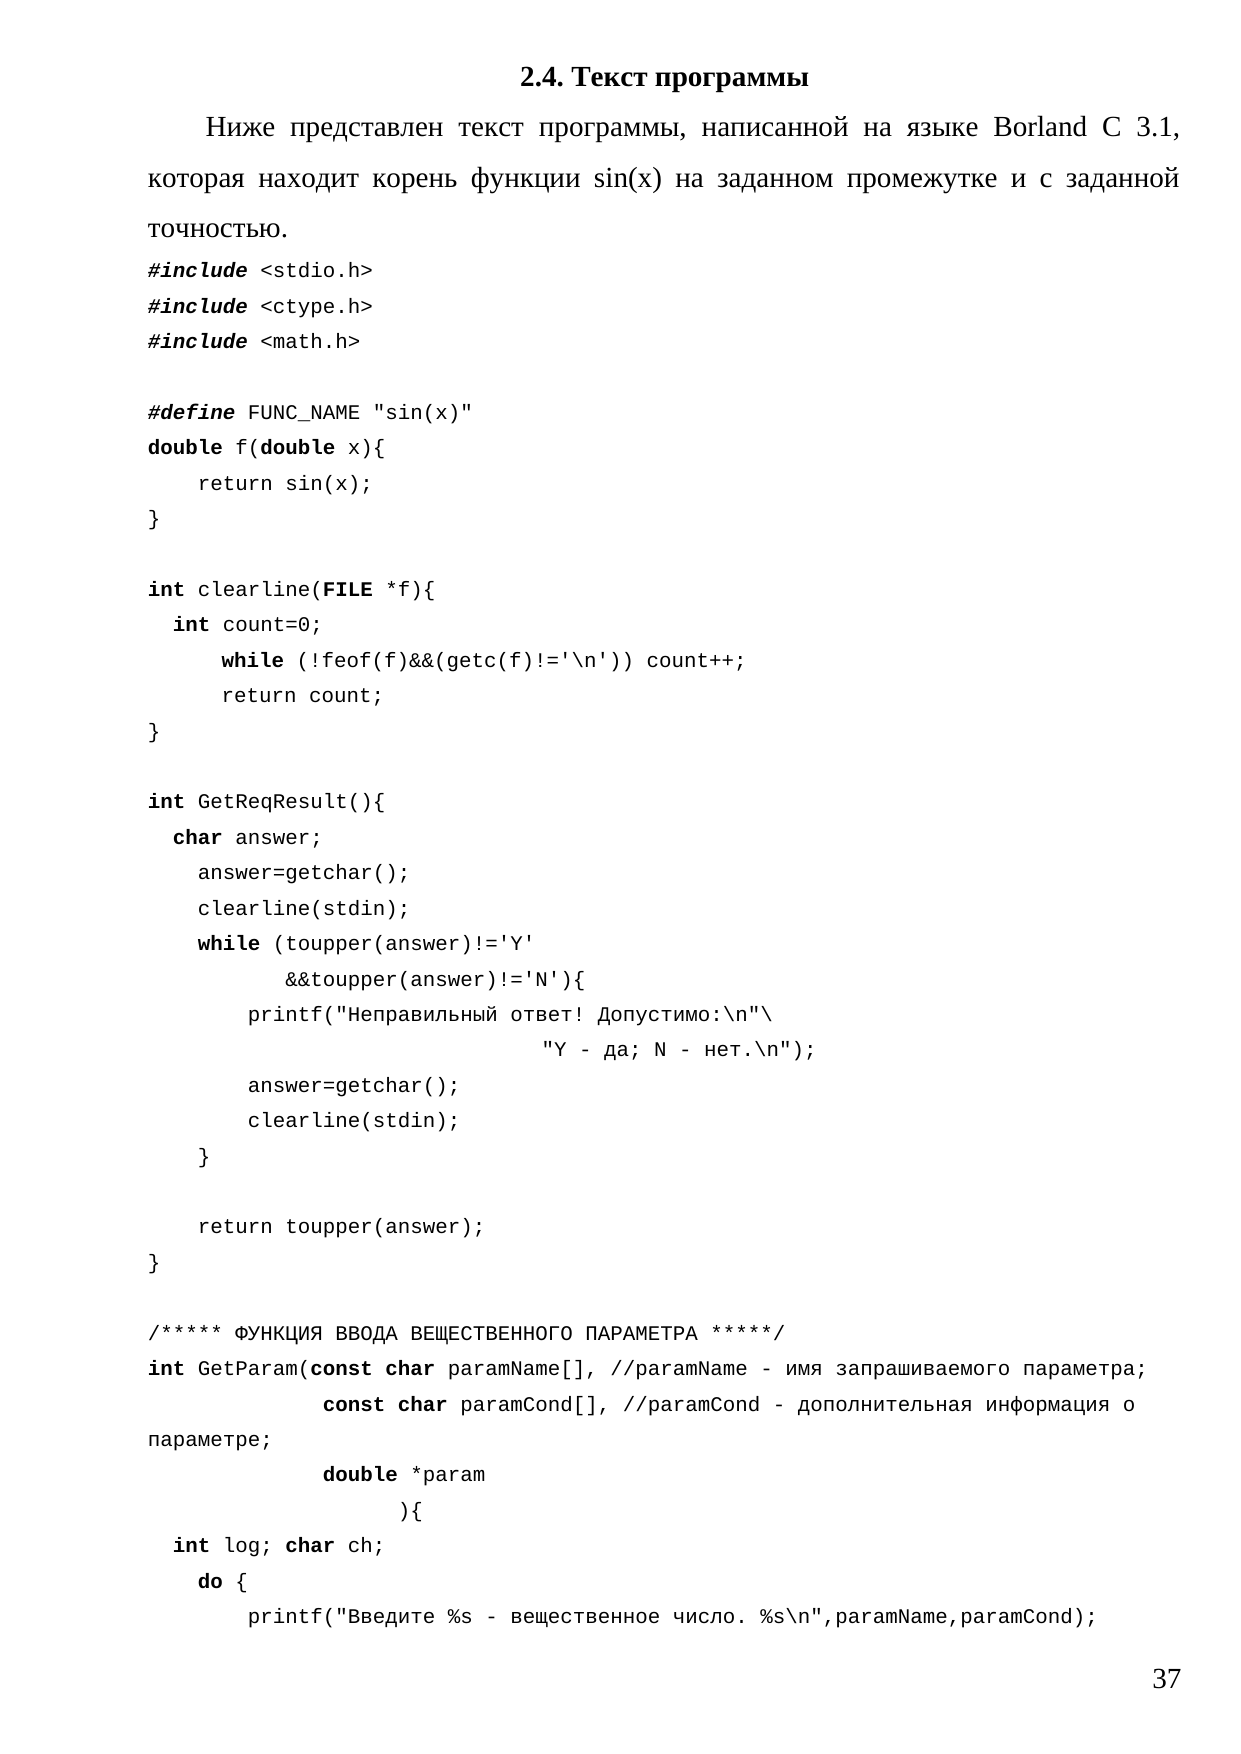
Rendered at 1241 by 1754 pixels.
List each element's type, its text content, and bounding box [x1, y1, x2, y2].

text } [148, 721, 1181, 744]
text clearline(stdin); [148, 1110, 1181, 1134]
text while (!feof(f)&&(getc(f)!='\n')) count++; [148, 650, 1181, 673]
text char answer; [148, 827, 1181, 851]
text &&toupper(answer)!='N'){ [148, 969, 1181, 992]
text int count=0; [148, 614, 1181, 638]
text #include <stdio.h> [148, 260, 1181, 284]
text printf("Введите %s - вещественное число. %s\n",paramName,paramCond); [148, 1606, 1181, 1630]
text return count; [148, 685, 1181, 709]
text #define FUNC_NAME "sin(x)" [148, 402, 1181, 426]
text ){ [148, 1500, 1181, 1523]
text #include <ctype.h> [148, 296, 1181, 319]
text "Y - да; N - нет.\n"); [148, 1039, 1181, 1063]
text do { [148, 1571, 1181, 1594]
text clearline(stdin); [148, 898, 1181, 921]
text int clearline(FILE *f){ [148, 579, 1181, 603]
text double f(double x){ [148, 437, 1181, 461]
text } [148, 508, 1181, 532]
text int GetReqResult(){ [148, 792, 1181, 815]
text const char paramCond[], //paramCond - дополнительная информация о параметре; [148, 1394, 1181, 1453]
text } [148, 1146, 1181, 1169]
text int GetParam(const char paramName[], //paramName - имя запрашиваемого параметра; [148, 1358, 1181, 1382]
text } [148, 1252, 1181, 1276]
text Ниже представлен текст программы, написанной на языке Borland C 3.1, которая находит корень функции sin(x) на заданном промежутке и с заданной точностью. [148, 109, 1181, 243]
text return toupper(answer); [148, 1217, 1181, 1240]
text int log; char ch; [148, 1535, 1181, 1559]
text double *param [148, 1464, 1181, 1488]
text #include <math.h> [148, 331, 1181, 355]
text return sin(x); [148, 473, 1181, 496]
text printf("Неправильный ответ! Допустимо:\n"\ [148, 1004, 1181, 1028]
text answer=getchar(); [148, 1075, 1181, 1098]
subtitle 2.4. Текст программы [207, 59, 1122, 93]
text answer=getchar(); [148, 862, 1181, 886]
text /***** ФУНКЦИЯ ВВОДА ВЕЩЕСТВЕННОГО ПАРАМЕТРА *****/ [148, 1323, 1181, 1346]
text while (toupper(answer)!='Y' [148, 933, 1181, 957]
